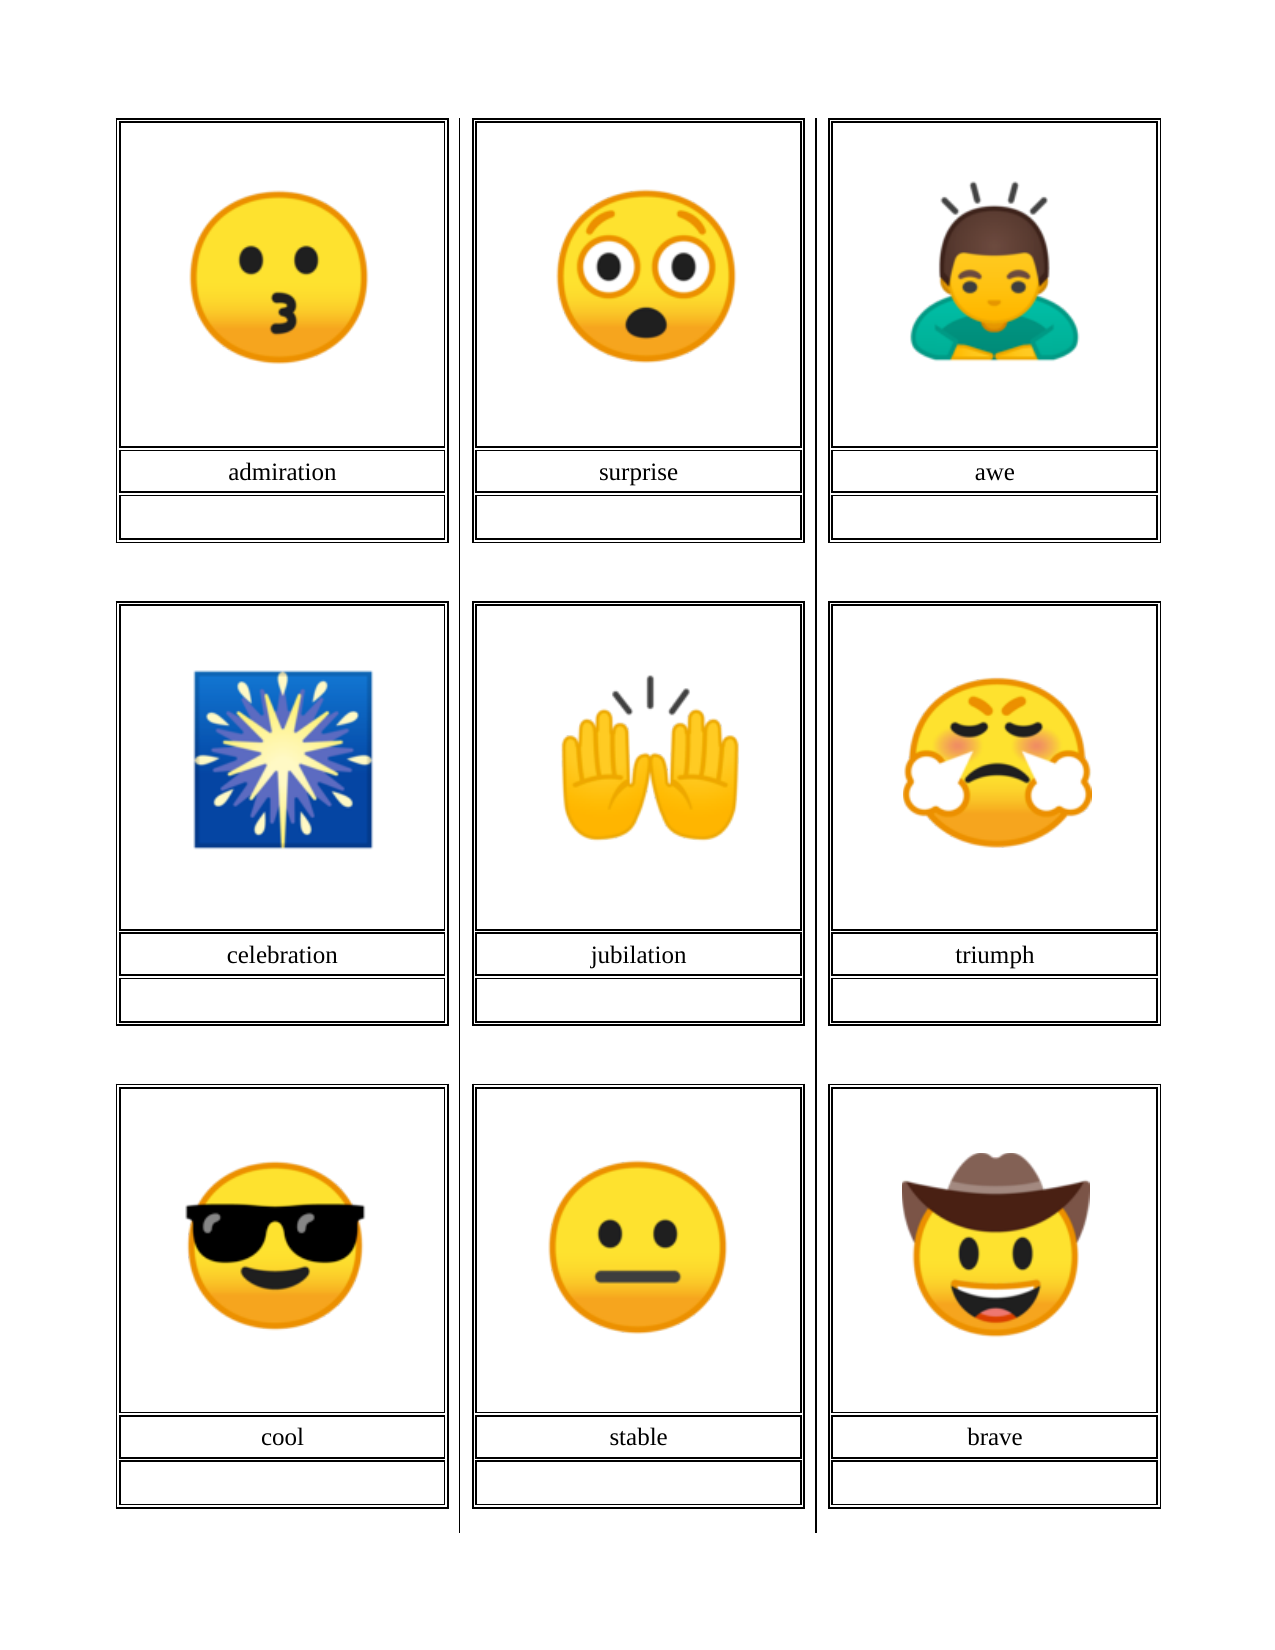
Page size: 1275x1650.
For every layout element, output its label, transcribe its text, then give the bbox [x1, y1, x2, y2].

table_header [477, 1089, 800, 1412]
table_header [477, 123, 800, 446]
table_cell [121, 496, 444, 538]
table_cell [477, 1462, 800, 1504]
table_cell admiration [121, 451, 444, 491]
table_header [121, 606, 444, 929]
table_cell cool [121, 1417, 444, 1457]
table_cell stable [477, 1417, 800, 1457]
picture [902, 1153, 1090, 1342]
table_header [121, 1089, 444, 1412]
table_cell [477, 979, 800, 1021]
table_cell [121, 979, 444, 1021]
table_cell [833, 1462, 1156, 1504]
table_header [477, 606, 800, 929]
picture [185, 183, 373, 372]
picture [903, 669, 1092, 857]
table_cell awe [833, 451, 1156, 491]
picture [181, 1152, 370, 1340]
table_cell [477, 496, 800, 538]
table_header [833, 1089, 1156, 1412]
table_cell jubilation [477, 934, 800, 974]
table_cell triumph [833, 934, 1156, 974]
table_cell brave [833, 1417, 1156, 1457]
table_header [121, 123, 444, 446]
table_cell [833, 979, 1156, 1021]
picture [189, 666, 378, 854]
table_header [833, 123, 1156, 446]
picture [900, 177, 1089, 366]
picture [544, 1153, 732, 1342]
table_cell [121, 1462, 444, 1504]
picture [556, 665, 745, 854]
table_cell celebration [121, 934, 444, 974]
picture [552, 182, 741, 371]
table_cell surprise [477, 451, 800, 491]
table_header [833, 606, 1156, 929]
table_cell [833, 496, 1156, 538]
